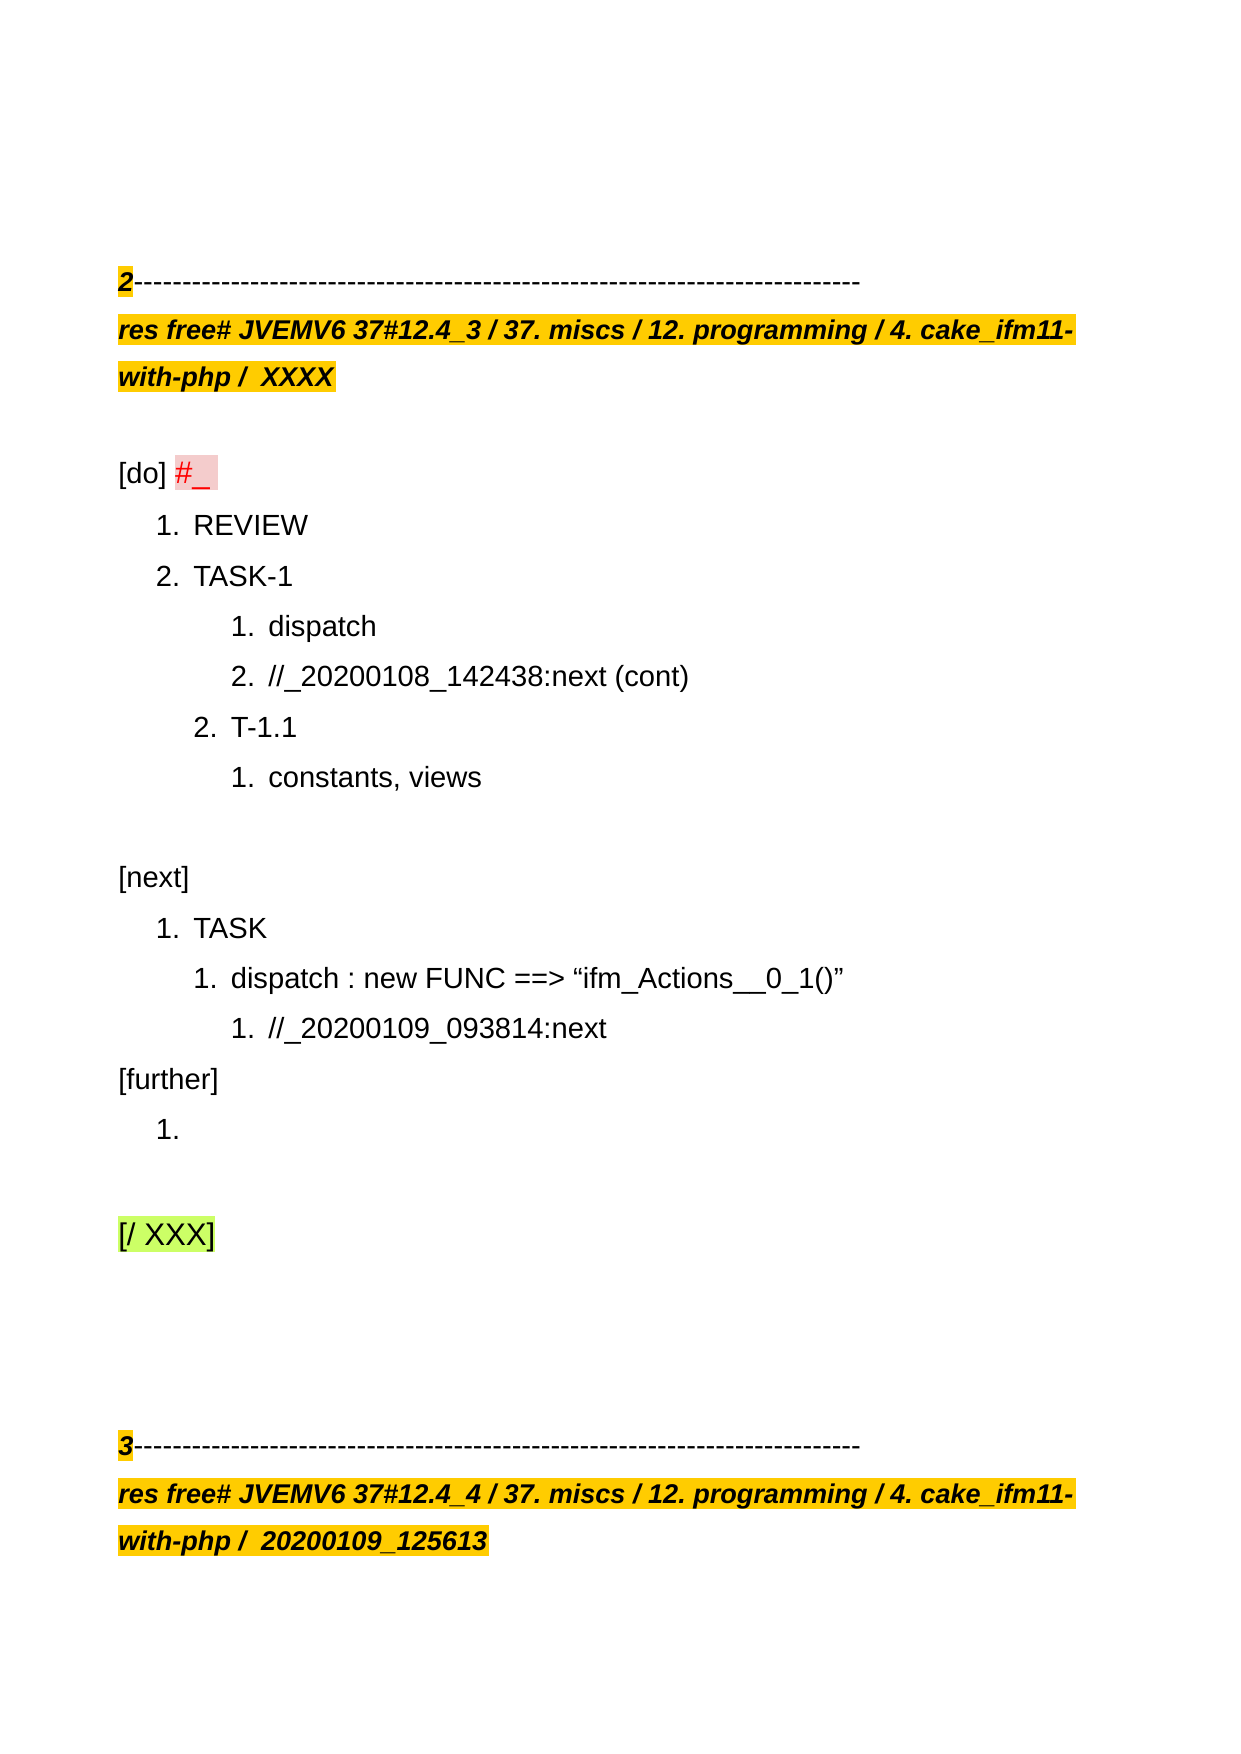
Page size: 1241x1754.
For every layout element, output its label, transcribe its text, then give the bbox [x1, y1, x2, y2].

text [/ XXX] [118, 1162, 1122, 1252]
text [do] #_ [118, 454, 1122, 490]
list TASK [156, 911, 1122, 944]
text 2--------------------------------------------------------------------------- [118, 263, 1122, 297]
list dispatch [231, 609, 1122, 642]
list //_20200109_093814:next [231, 1011, 1122, 1045]
list REVIEW [156, 508, 1122, 542]
text res free# JVEMV6 37#12.4_3 / 37. miscs / 12. programming / 4. cake_ifm11-with-php / XXXX [118, 314, 1122, 392]
text [next] [118, 861, 1122, 894]
text res free# JVEMV6 37#12.4_4 / 37. miscs / 12. programming / 4. cake_ifm11-with-php / 20200109_125613 [118, 1478, 1122, 1556]
text 3--------------------------------------------------------------------------- [118, 1428, 1122, 1462]
list constants, views [231, 760, 1122, 793]
list //_20200108_142438:next (cont) [231, 659, 1122, 693]
text [further] [118, 1062, 1122, 1095]
list dispatch : new FUNC ==> “ifm_Actions__0_1()” [193, 961, 1122, 995]
list T-1.1 [193, 709, 1122, 743]
list TASK-1 [156, 559, 1122, 592]
